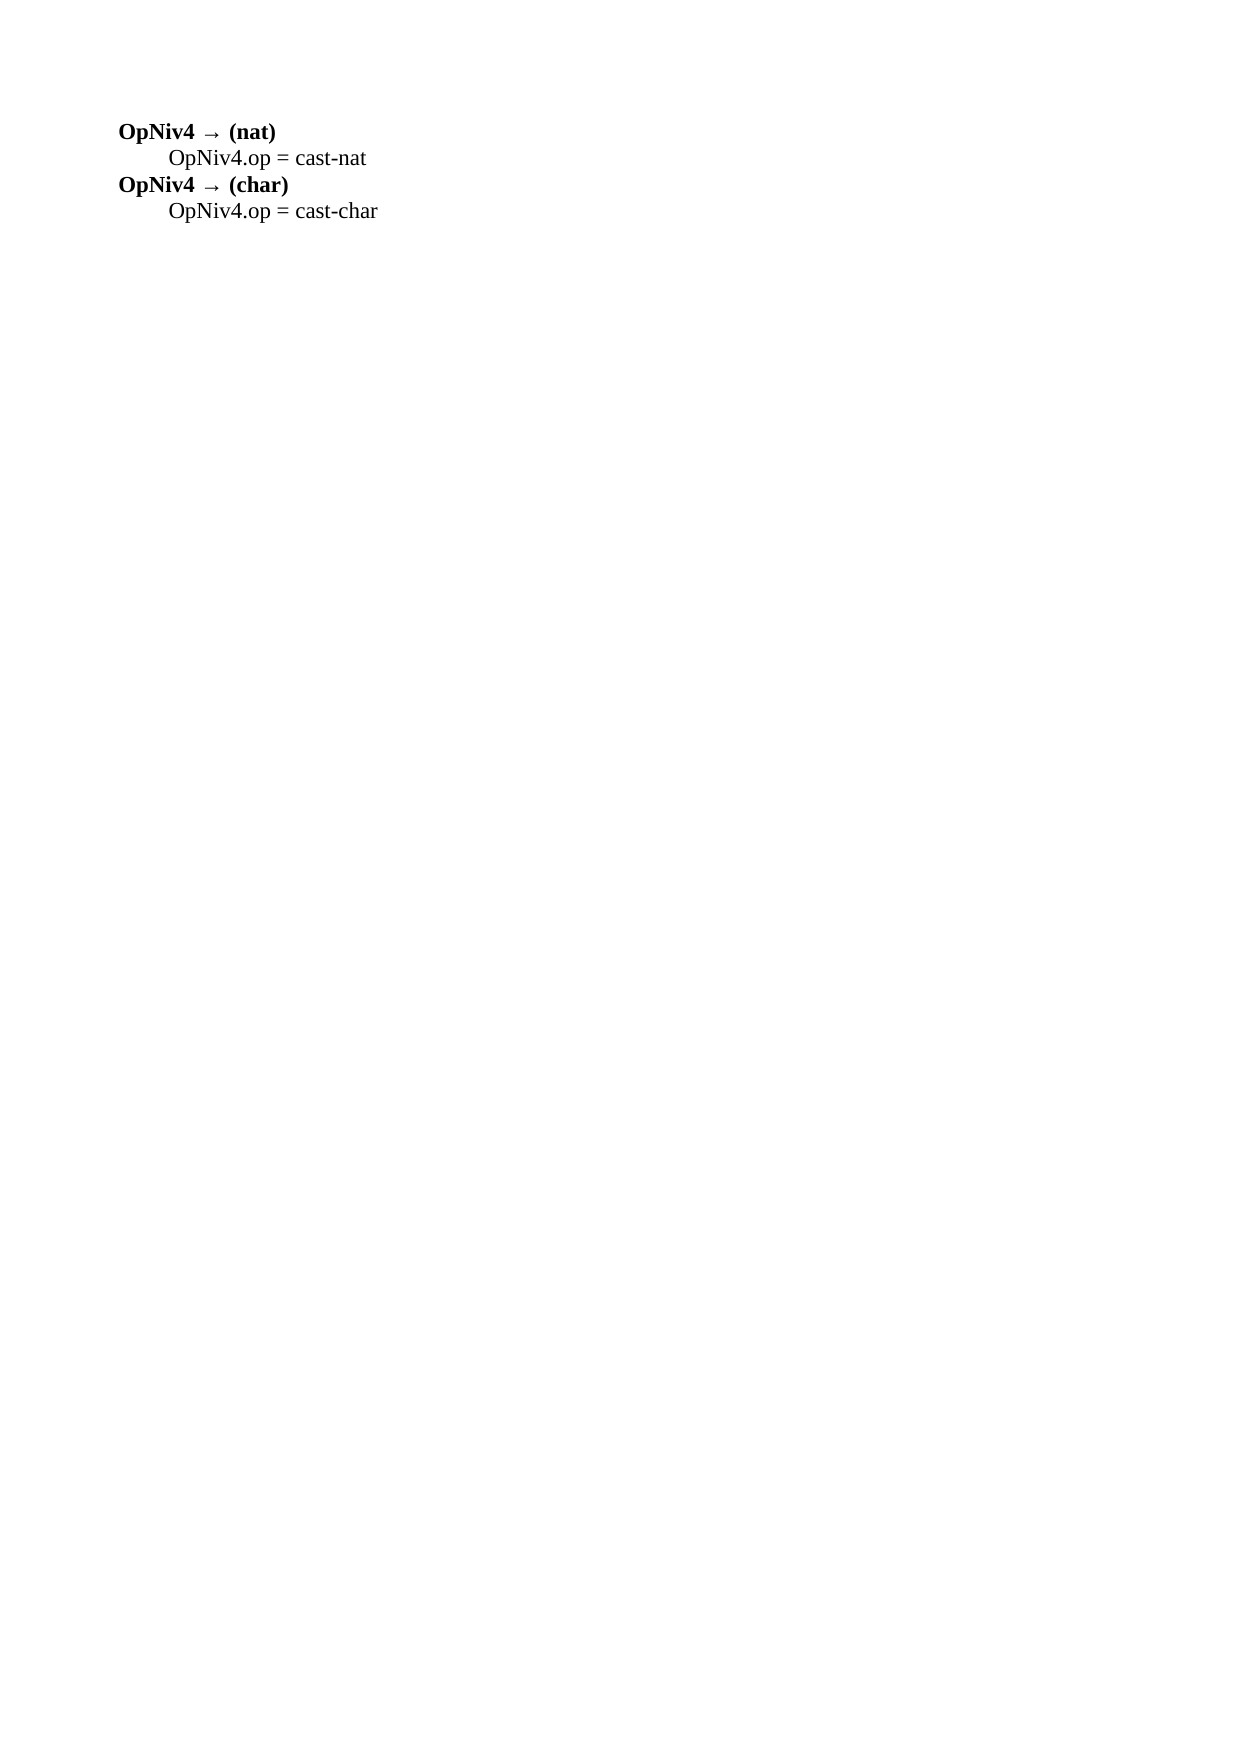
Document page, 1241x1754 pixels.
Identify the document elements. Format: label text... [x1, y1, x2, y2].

text OpNiv4 → (char) [118, 171, 1122, 197]
text OpNiv4 → (nat) [118, 118, 1122, 144]
text OpNiv4.op = cast-char [118, 197, 1122, 223]
text OpNiv4.op = cast-nat [118, 144, 1122, 171]
